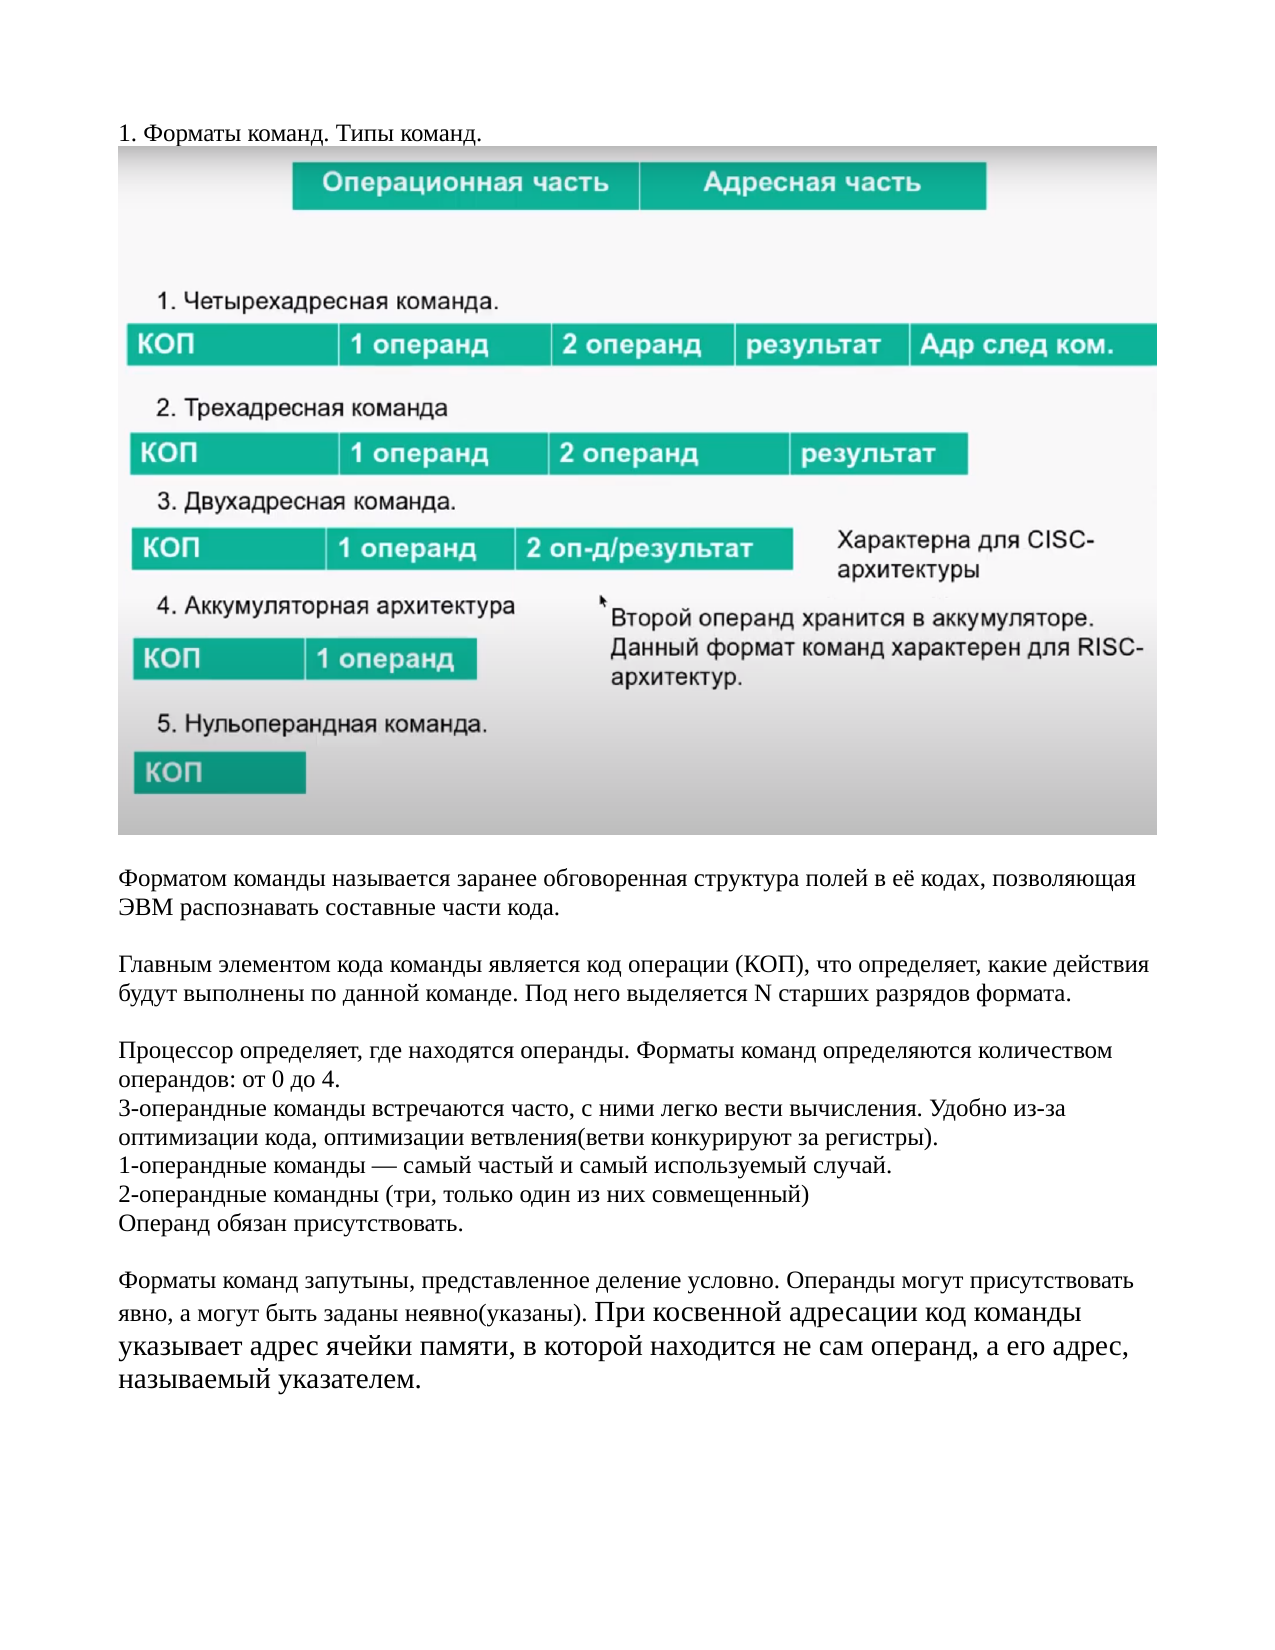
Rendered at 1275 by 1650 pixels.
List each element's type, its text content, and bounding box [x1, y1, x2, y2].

text 1-операндные команды — самый частый и самый используемый случай. [118, 1150, 1157, 1179]
text 3-операндные команды встречаются часто, с ними легко вести вычисления. Удобно из-за оптимизации кода, оптимизации ветвления(ветви конкурируют за регистры). [118, 1093, 1157, 1150]
text Процессор определяет, где находятся операнды. Форматы команд определяются количеством операндов: от 0 до 4. [118, 1035, 1157, 1093]
text 2-операндные командны (три, только один из них совмещенный) [118, 1179, 1157, 1208]
text Операнд обязан присутствовать. [118, 1208, 1157, 1237]
text Форматы команд запутыны, представленное деление условно. Операнды могут присутствовать явно, а могут быть заданы неявно(указаны). При косвенной адресации код команды указывает адрес ячейки памяти, в которой находится не сам операнд, а его адрес, называемый указателем. [118, 1265, 1157, 1395]
text Форматом команды называется заранее обговоренная структура полей в её кодах, позволяющая ЭВМ распознавать составные части кода. [118, 863, 1157, 920]
text Главным элементом кода команды является код операции (КОП), что определяет, какие действия будут выполнены по данной команде. Под него выделяется N старших разрядов формата. [118, 949, 1157, 1007]
text 1. Форматы команд. Типы команд. [118, 118, 1157, 146]
picture [118, 146, 1157, 835]
